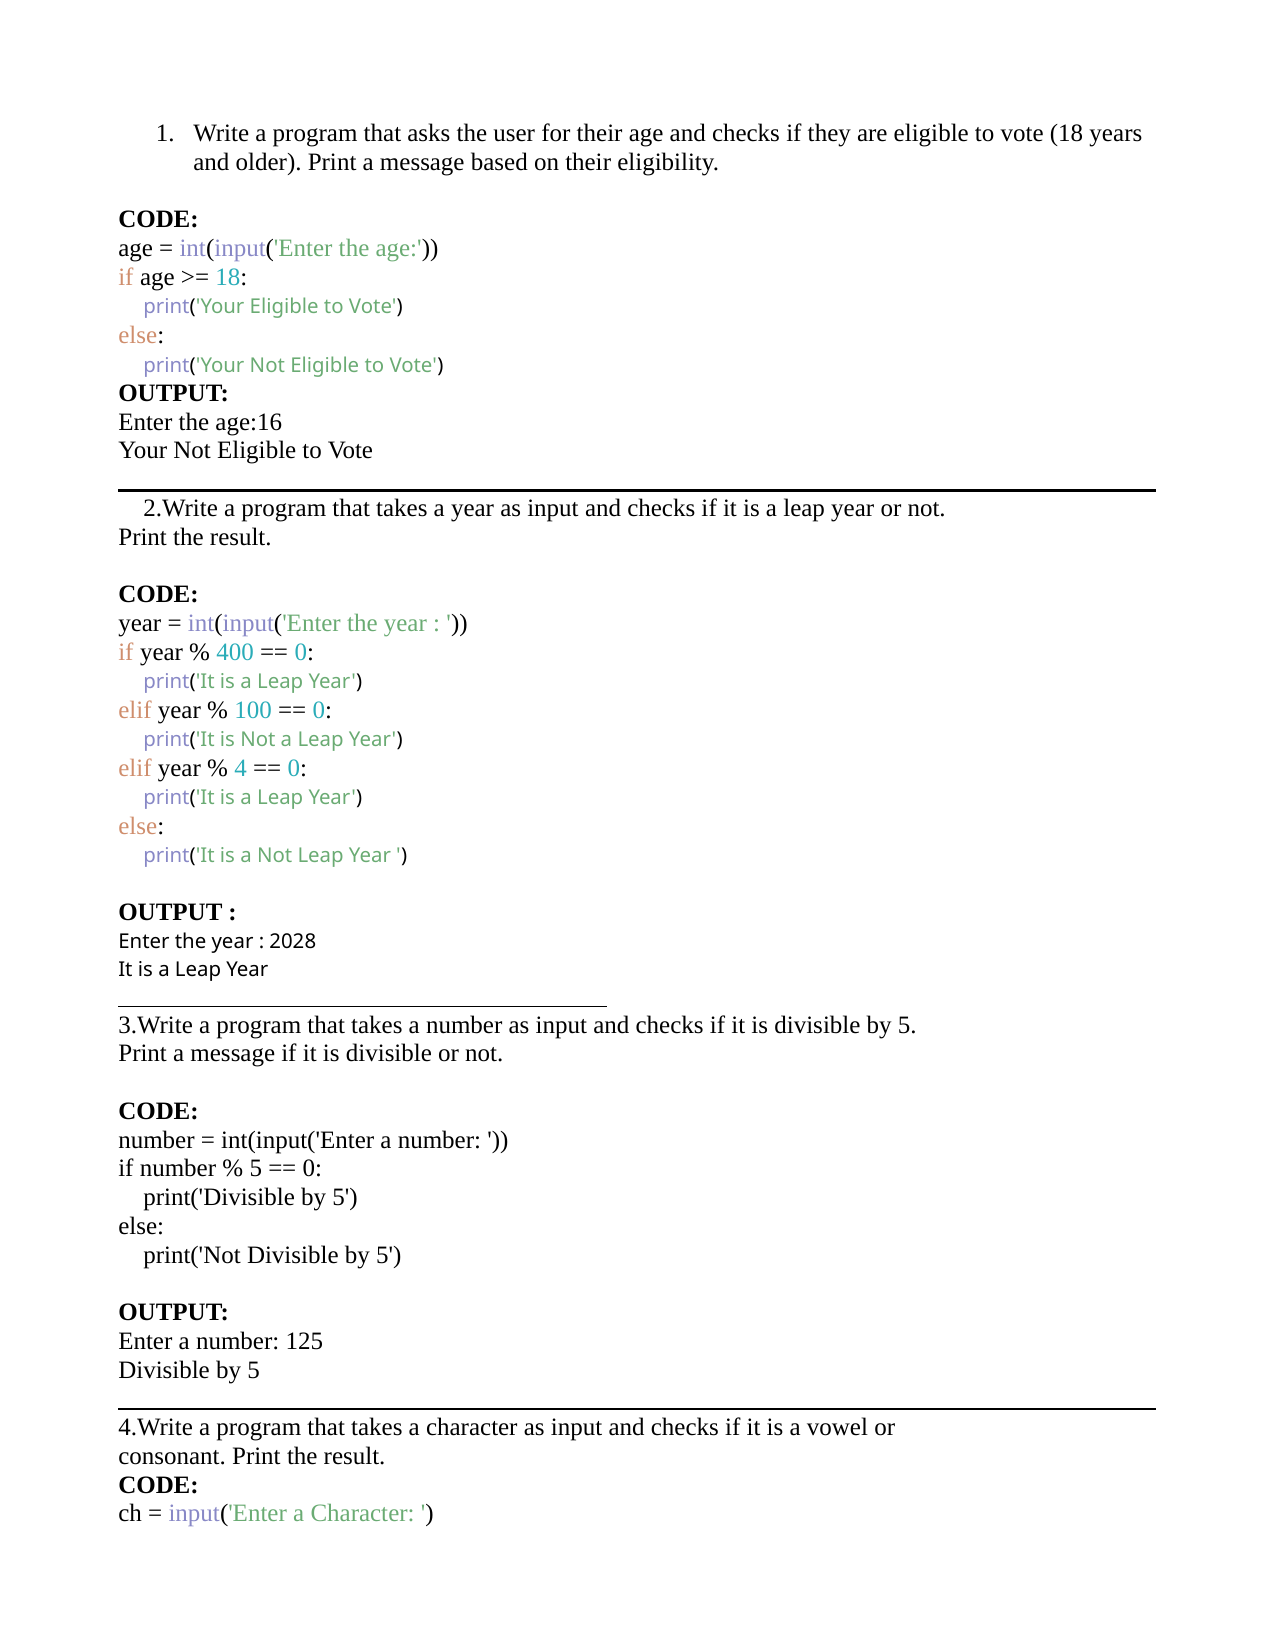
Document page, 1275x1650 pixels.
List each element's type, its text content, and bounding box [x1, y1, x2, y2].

text Divisible by 5 [118, 1355, 1157, 1383]
text 4.Write a program that takes a character as input and checks if it is a vowel or [118, 1412, 1157, 1441]
text CODE: [118, 204, 1157, 233]
text CODE: [118, 1470, 1157, 1498]
text if year % 400 == 0: [118, 637, 1157, 665]
text ch = input('Enter a Character: ') [118, 1498, 1157, 1527]
text Enter the age:16 [118, 407, 1157, 435]
text print('It is a Leap Year') [118, 781, 1157, 811]
text number = int(input('Enter a number: ')) [118, 1125, 1157, 1153]
text print('Your Not Eligible to Vote') [118, 349, 1157, 378]
text print('Divisible by 5') [118, 1182, 1157, 1211]
text elif year % 4 == 0: [118, 753, 1157, 781]
text It is a Leap Year [118, 954, 1157, 982]
text else: [118, 1211, 1157, 1240]
text year = int(input('Enter the year : ')) [118, 608, 1157, 637]
text print('It is a Leap Year') [118, 665, 1157, 695]
text 2.Write a program that takes a year as input and checks if it is a leap year or not. [118, 493, 1157, 522]
text OUTPUT : [118, 897, 1157, 926]
text Enter a number: 125 [118, 1326, 1157, 1355]
text CODE: [118, 1096, 1157, 1125]
text elif year % 100 == 0: [118, 695, 1157, 723]
text OUTPUT: [118, 1297, 1157, 1326]
list Write a program that asks the user for their age and checks if they are eligible to vote (18 years and older). Print a message based on their eligibility. [156, 118, 1157, 176]
text 3.Write a program that takes a number as input and checks if it is divisible by 5. [118, 1010, 1157, 1038]
text Print the result. [118, 522, 1157, 550]
text else: [118, 320, 1157, 349]
text Print a message if it is divisible or not. [118, 1038, 1157, 1067]
text OUTPUT: [118, 378, 1157, 407]
text if number % 5 == 0: [118, 1153, 1157, 1182]
text print('It is Not a Leap Year') [118, 723, 1157, 753]
text print('It is a Not Leap Year ') [118, 839, 1157, 869]
text print('Your Eligible to Vote') [118, 291, 1157, 320]
text Your Not Eligible to Vote [118, 435, 1157, 464]
text consonant. Print the result. [118, 1441, 1157, 1470]
text CODE: [118, 579, 1157, 608]
text if age >= 18: [118, 262, 1157, 291]
text age = int(input('Enter the age:')) [118, 233, 1157, 262]
text print('Not Divisible by 5') [118, 1240, 1157, 1268]
text else: [118, 811, 1157, 839]
text Enter the year : 2028 [118, 926, 1157, 954]
